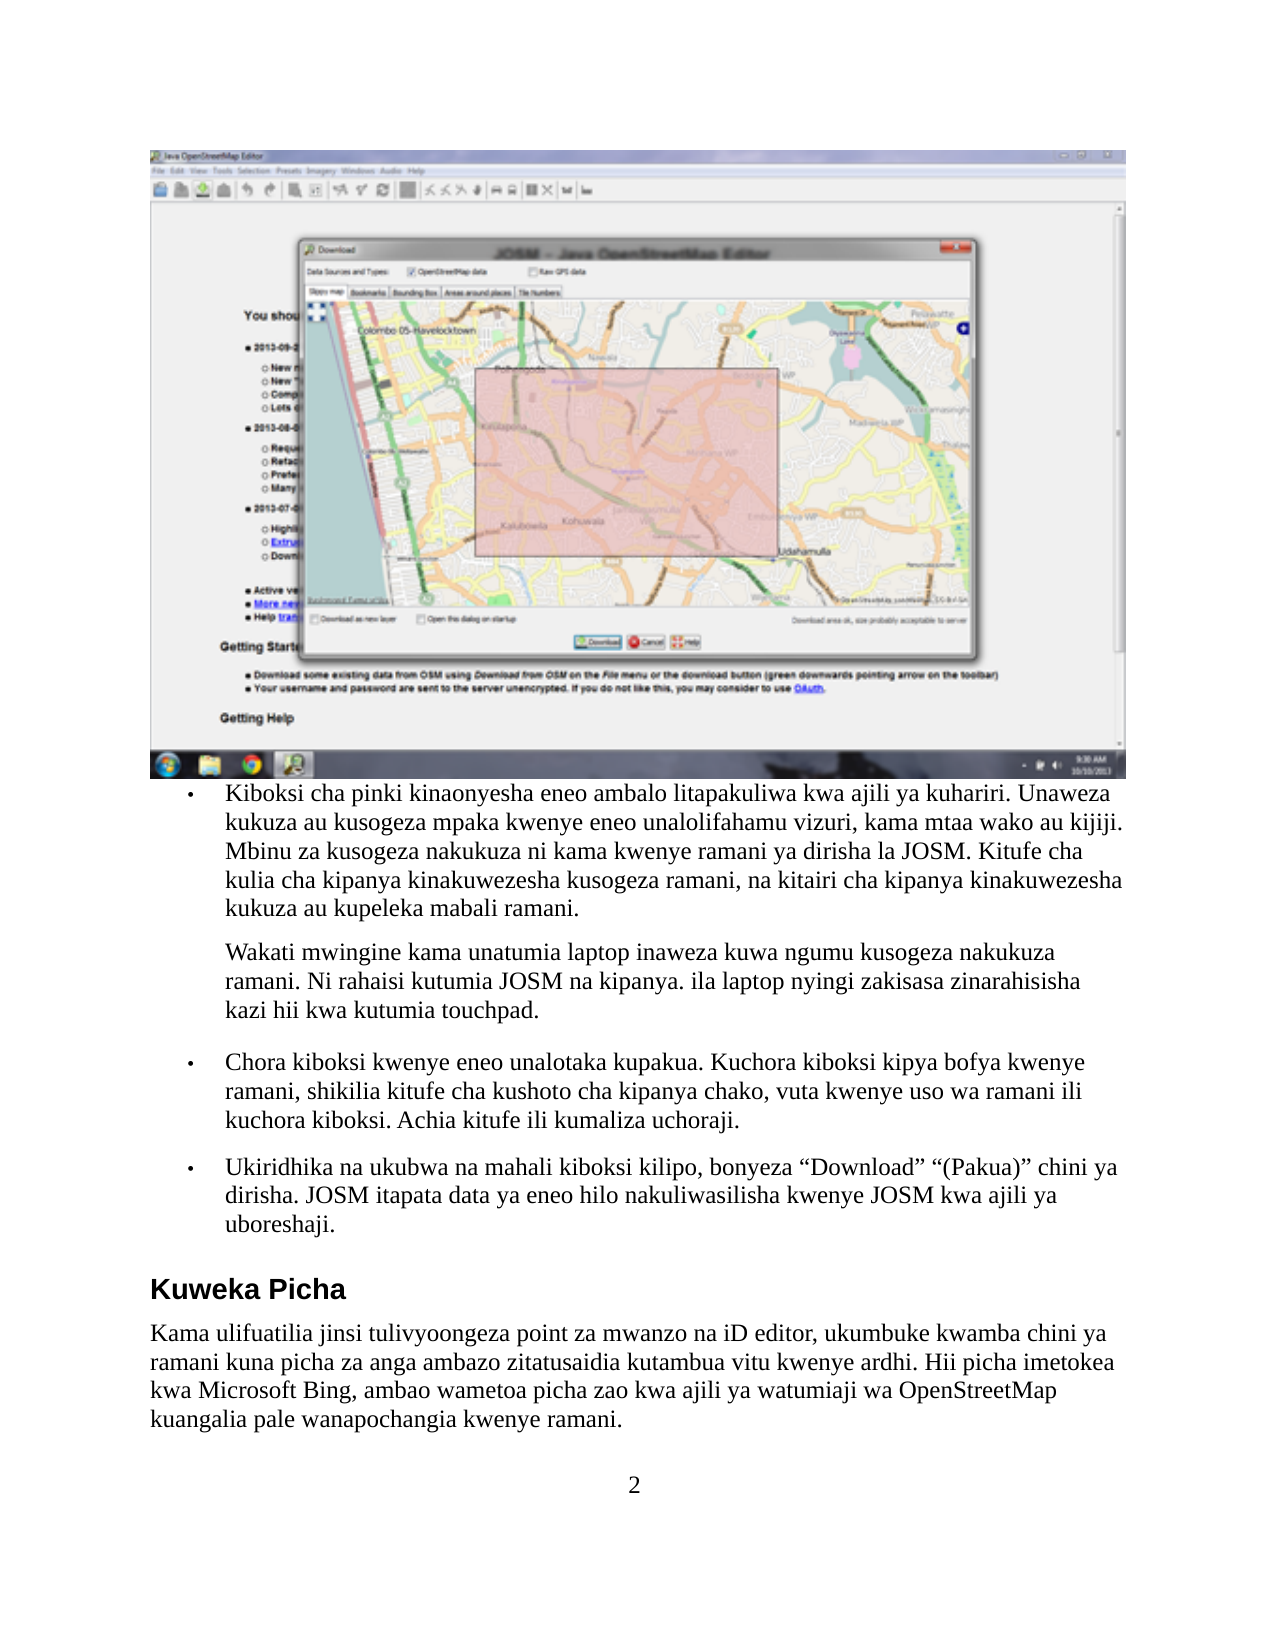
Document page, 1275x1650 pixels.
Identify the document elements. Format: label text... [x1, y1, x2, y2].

text Kama ulifuatilia jinsi tulivyoongeza point za mwanzo na iD editor, ukumbuke kwamba chini ya ramani kuna picha za anga ambazo zitatusaidia kutambua vitu kwenye ardhi. Hii picha imetokea kwa Microsoft Bing, ambao wametoa picha zao kwa ajili ya watumiaji wa OpenStreetMap kuangalia pale wanapochangia kwenye ramani. [150, 1318, 1125, 1433]
list Ukiridhika na ukubwa na mahali kiboksi kilipo, bonyeza “Download” “(Pakua)” chini ya dirisha. JOSM itapata data ya eneo hilo nakuliwasilisha kwenye JOSM kwa ajili ya uboreshaji. [187, 1152, 1125, 1238]
subtitle Kuweka Picha [150, 1272, 1125, 1305]
list Kiboksi cha pinki kinaonyesha eneo ambalo litapakuliwa kwa ajili ya kuhariri. Unaweza kukuza au kusogeza mpaka kwenye eneo unalolifahamu vizuri, kama mtaa wako au kijiji. Mbinu za kusogeza nakukuza ni kama kwenye ramani ya dirisha la JOSM. Kitufe cha kulia cha kipanya kinakuwezesha kusogeza ramani, na kitairi cha kipanya kinakuwezesha kukuza au kupeleka mabali ramani. [187, 779, 1125, 922]
picture [150, 150, 1126, 779]
list Chora kiboksi kwenye eneo unalotaka kupakua. Kuchora kiboksi kipya bofya kwenye ramani, shikilia kitufe cha kushoto cha kipanya chako, vuta kwenye uso wa ramani ili kuchora kiboksi. Achia kitufe ili kumaliza uchoraji. [187, 1047, 1125, 1134]
text Wakati mwingine kama unatumia laptop inaweza kuwa ngumu kusogeza nakukuza ramani. Ni rahaisi kutumia JOSM na kipanya. ila laptop nyingi zakisasa zinarahisisha kazi hii kwa kutumia touchpad. [225, 937, 1125, 1023]
